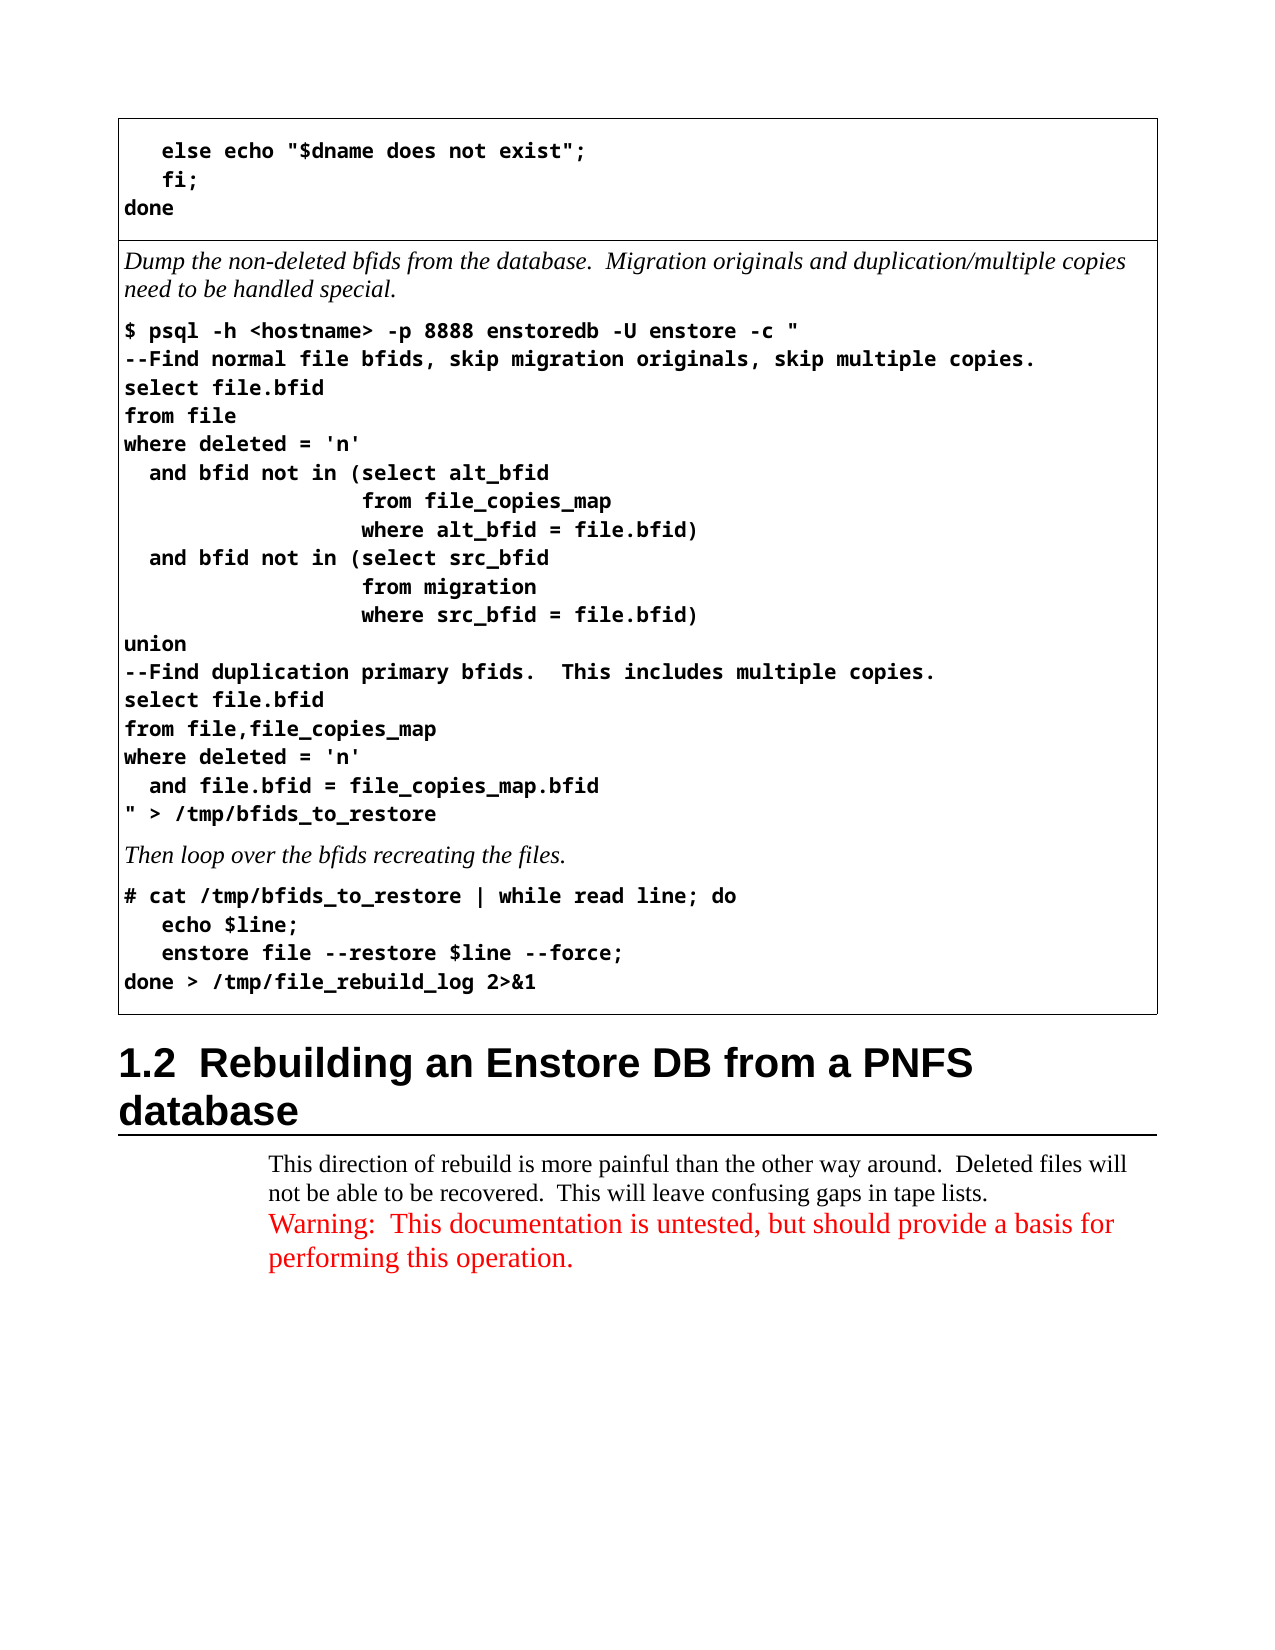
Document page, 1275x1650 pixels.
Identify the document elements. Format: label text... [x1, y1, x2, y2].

text This direction of rebuild is more painful than the other way around. Deleted files will not be able to be recovered. This will leave confusing gaps in tape lists. [268, 1149, 1157, 1206]
table_cell Dump the non-deleted bfids from the database. Migration originals and duplication/multiple copies need to be handled special. $ psql ‑h <hostname> ‑p 8888 enstoredb ‑U enstore -c " --Find normal file bfids, skip migration originals, skip multiple copies. select file.bfid from file where deleted = 'n' and bfid not in (select alt_bfid from file_copies_map where alt_bfid = file.bfid) and bfid not in (select src_bfid from migration where src_bfid = file.bfid) union --Find duplication primary bfids. This includes multiple copies. select file.bfid from file,file_copies_map where deleted = 'n' and file.bfid = file_copies_map.bfid " > /tmp/bfids_to_restore Then loop over the bfids recreating the files. # cat /tmp/bfids_to_restore | while read line; do echo $line; enstore file ‑‑restore $line ‑‑force; done > /tmp/file_rebuild_log 2>&1 [119, 241, 1157, 1013]
table_cell else echo "$dname does not exist"; fi; done [119, 119, 1157, 240]
text Warning: This documentation is untested, but should provide a basis for performing this operation. [268, 1206, 1157, 1273]
subtitle Rebuilding an Enstore DB from a PNFS database [118, 1038, 1157, 1134]
